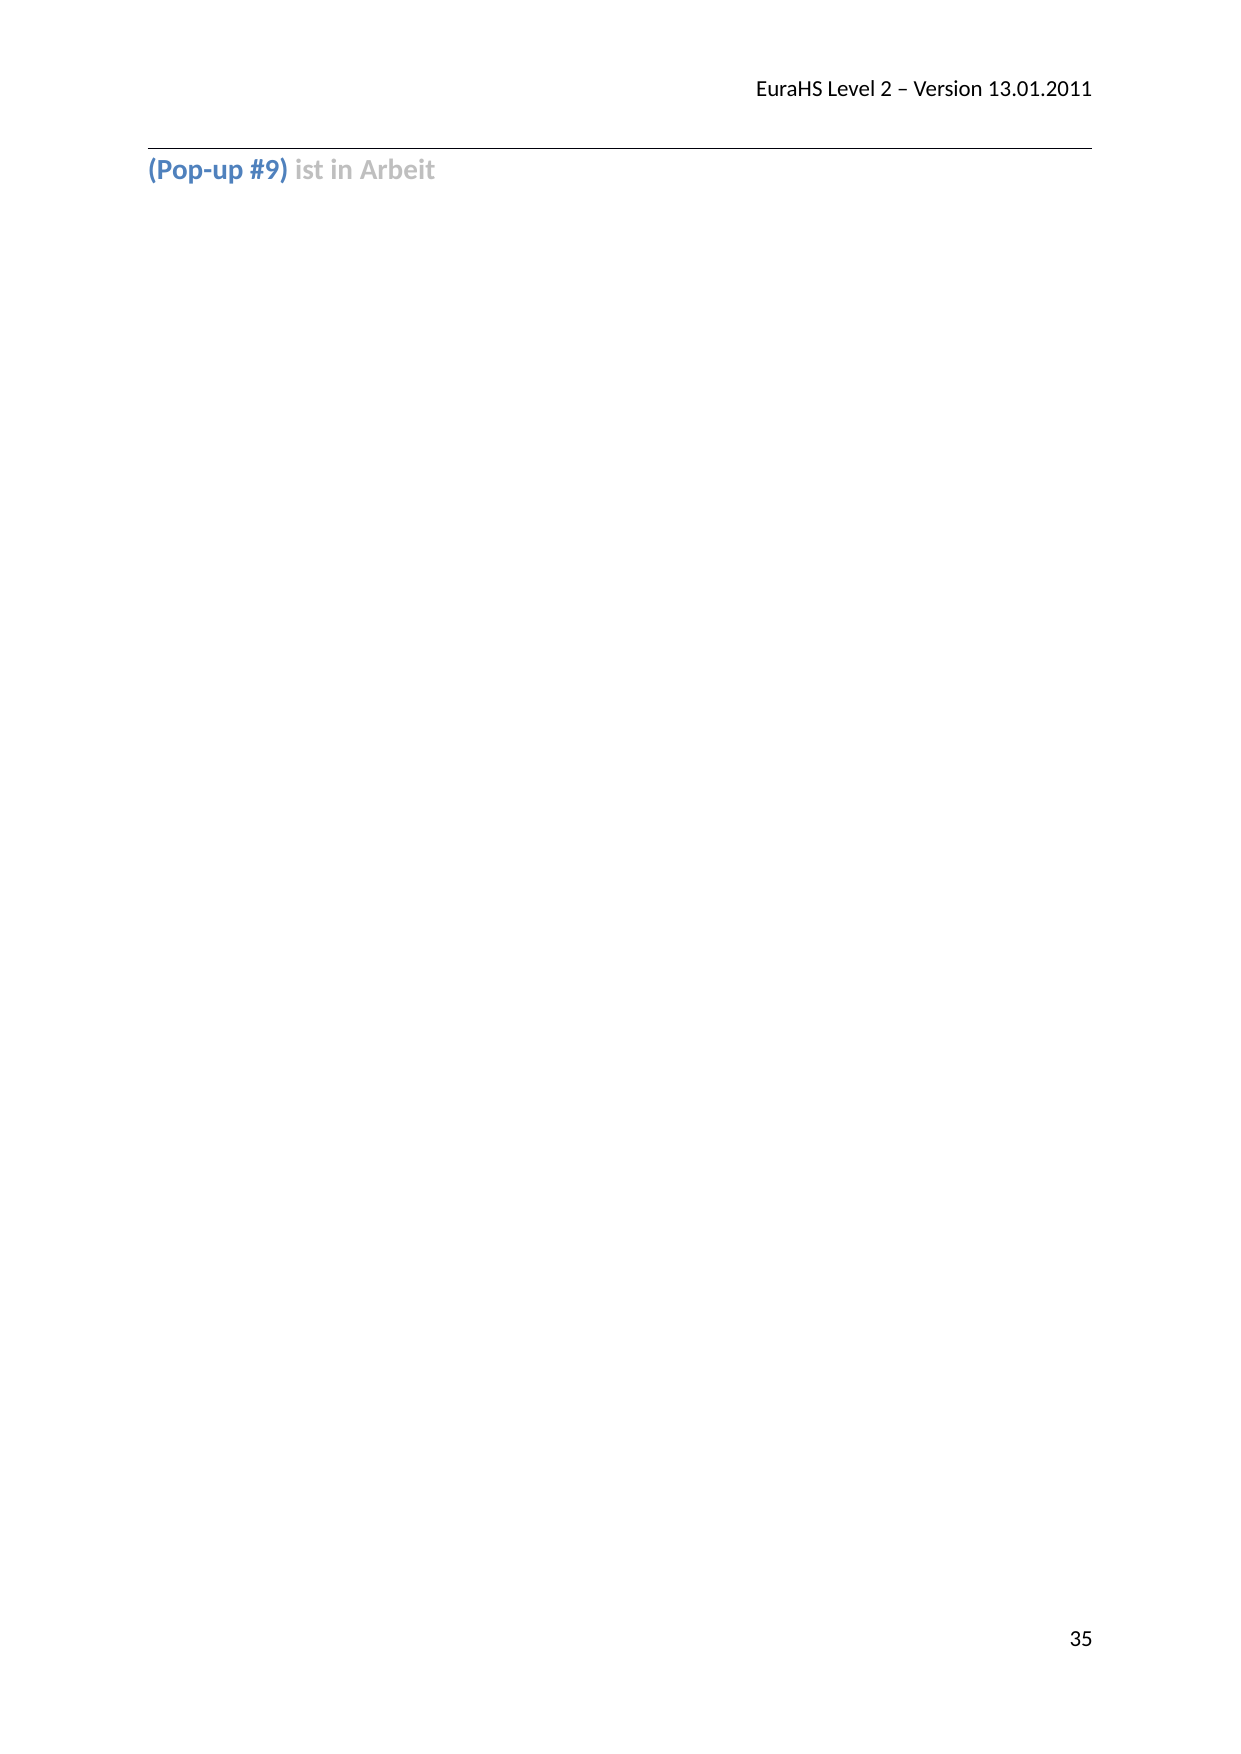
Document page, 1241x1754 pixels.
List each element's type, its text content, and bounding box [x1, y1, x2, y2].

text (Pop-up #9) ist in Arbeit [148, 149, 1092, 186]
